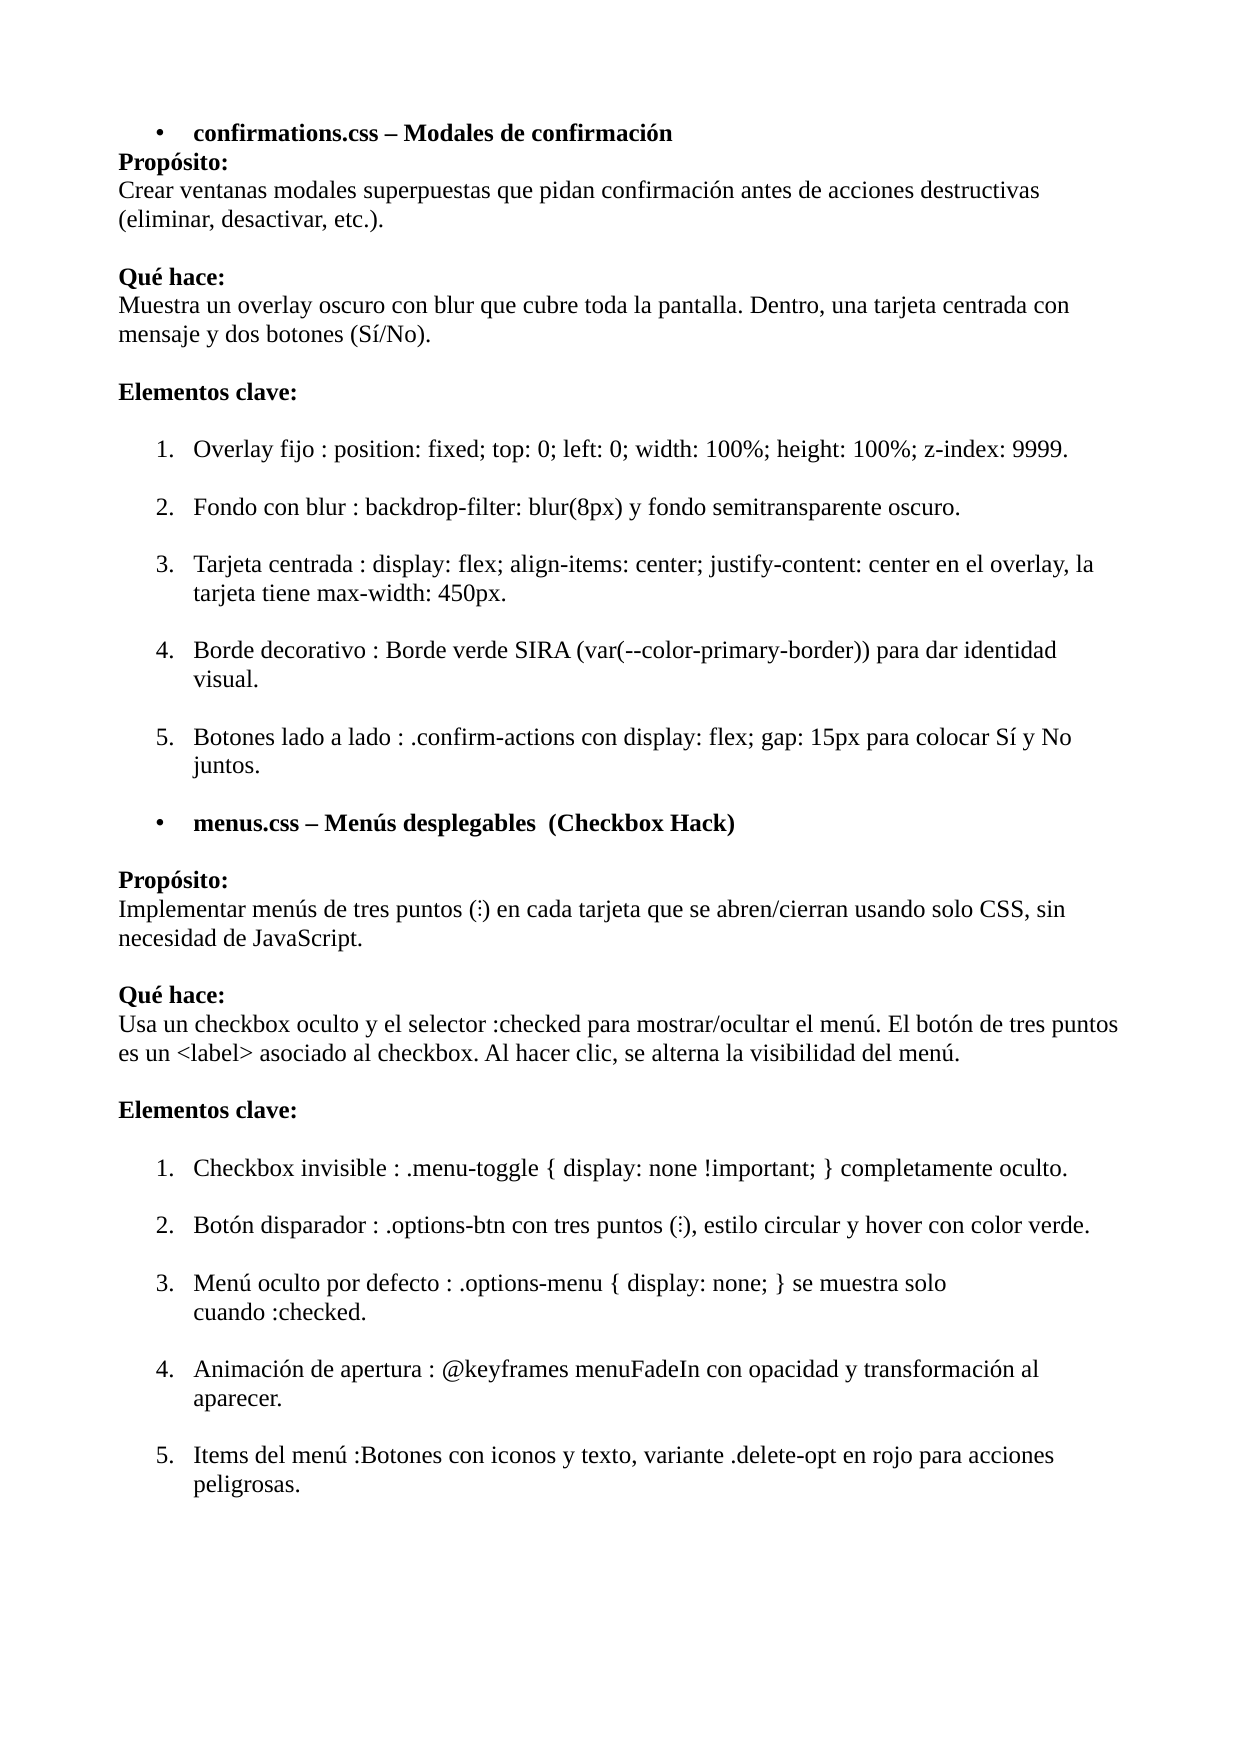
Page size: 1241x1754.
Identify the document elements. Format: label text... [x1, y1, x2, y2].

text Qué hace: [118, 981, 1122, 1009]
text Crear ventanas modales superpuestas que pidan confirmación antes de acciones destructivas (eliminar, desactivar, etc.). [118, 176, 1122, 233]
text Propósito: [118, 866, 1122, 894]
text Elementos clave: [118, 377, 1122, 406]
list Items del menú :Botones con iconos y texto, variante .delete-opt en rojo para acciones peligrosas. [156, 1441, 1122, 1498]
text Muestra un overlay oscuro con blur que cubre toda la pantalla. Dentro, una tarjeta centrada con mensaje y dos botones (Sí/No). [118, 291, 1122, 348]
text Qué hace: [118, 262, 1122, 291]
list Fondo con blur : backdrop-filter: blur(8px) y fondo semitransparente oscuro. [156, 492, 1122, 521]
text Propósito: [118, 147, 1122, 176]
list Botón disparador : .options-btn con tres puntos (⋮), estilo circular y hover con color verde. [156, 1211, 1122, 1239]
list confirmations.css – Modales de confirmación [156, 118, 1122, 147]
text Elementos clave: [118, 1096, 1122, 1124]
list Animación de apertura : @keyframes menuFadeIn con opacidad y transformación al aparecer. [156, 1354, 1122, 1412]
list Menú oculto por defecto : .options-menu { display: none; } se muestra solo cuando :checked. [156, 1268, 1122, 1326]
list Tarjeta centrada : display: flex; align-items: center; justify-content: center en el overlay, la tarjeta tiene max-width: 450px. [156, 549, 1122, 607]
list Botones lado a lado : .confirm-actions con display: flex; gap: 15px para colocar Sí y No juntos. [156, 722, 1122, 779]
list Overlay fijo : position: fixed; top: 0; left: 0; width: 100%; height: 100%; z-index: 9999. [156, 434, 1122, 463]
list Borde decorativo : Borde verde SIRA (var(--color-primary-border)) para dar identidad visual. [156, 636, 1122, 693]
list menus.css – Menús desplegables (Checkbox Hack) [156, 808, 1122, 837]
text Usa un checkbox oculto y el selector :checked para mostrar/ocultar el menú. El botón de tres puntos es un <label> asociado al checkbox. Al hacer clic, se alterna la visibilidad del menú. [118, 1009, 1122, 1067]
list Checkbox invisible : .menu-toggle { display: none !important; } completamente oculto. [156, 1153, 1122, 1182]
text Implementar menús de tres puntos (⋮) en cada tarjeta que se abren/cierran usando solo CSS, sin necesidad de JavaScript. [118, 894, 1122, 952]
